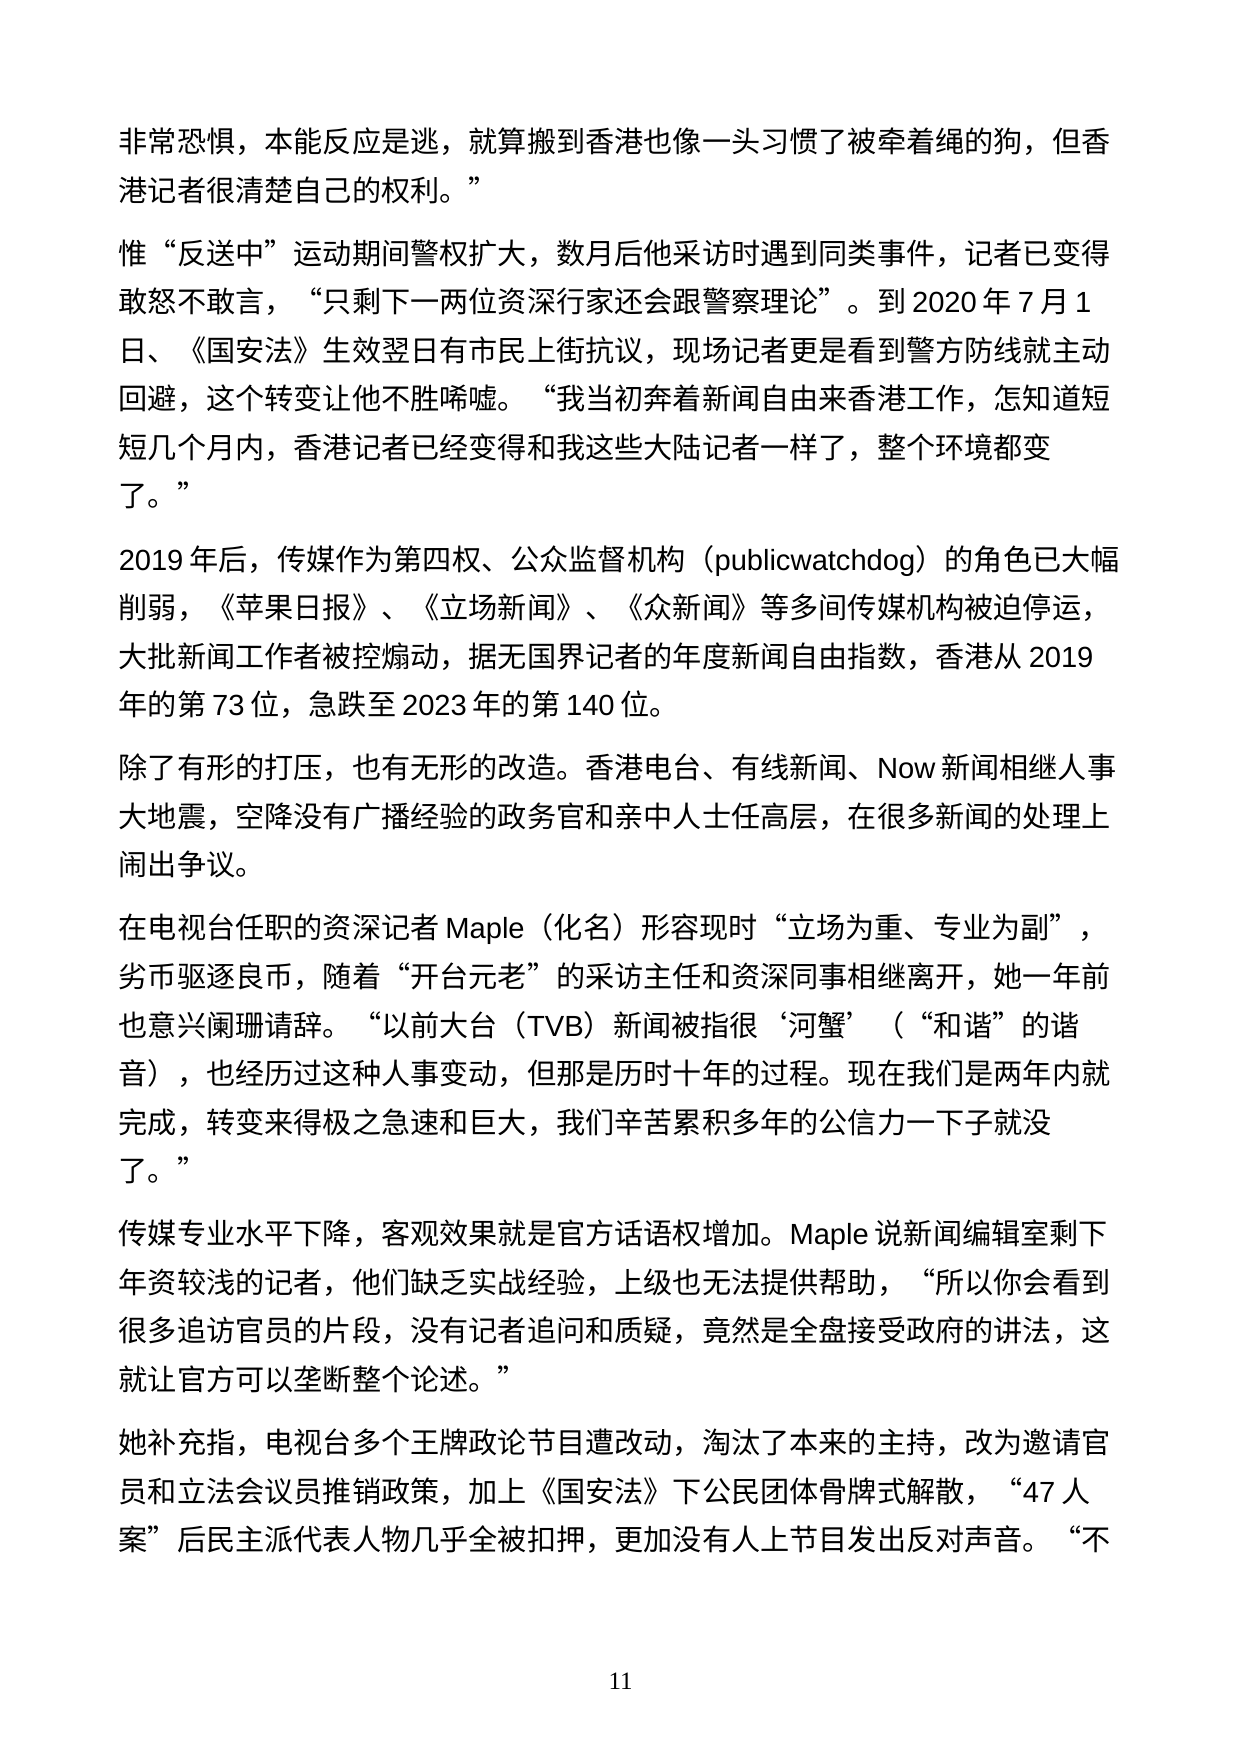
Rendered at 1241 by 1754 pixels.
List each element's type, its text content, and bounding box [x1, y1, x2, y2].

text 2019年后，传媒作为第四权、公众监督机构（publicwatchdog）的角色已大幅削弱，《苹果日报》、《立场新闻》、《众新闻》等多间传媒机构被迫停运，大批新闻工作者被控煽动，据无国界记者的年度新闻自由指数，香港从2019年的第73位，急跌至2023年的第140位。 [118, 536, 1122, 724]
text 除了有形的打压，也有无形的改造。香港电台、有线新闻、Now新闻相继人事大地震，空降没有广播经验的政务官和亲中人士任高层，在很多新闻的处理上闹出争议。 [118, 745, 1122, 884]
text 在电视台任职的资深记者Maple（化名）形容现时“立场为重、专业为副”，劣币驱逐良币，随着“开台元老”的采访主任和资深同事相继离开，她一年前也意兴阑珊请辞。“以前大台（TVB）新闻被指很‘河蟹’（“和谐”的谐音），也经历过这种人事变动，但那是历时十年的过程。现在我们是两年内就完成，转变来得极之急速和巨大，我们辛苦累积多年的公信力一下子就没了。” [118, 905, 1122, 1190]
text 传媒专业水平下降，客观效果就是官方话语权增加。Maple说新闻编辑室剩下年资较浅的记者，他们缺乏实战经验，上级也无法提供帮助，“所以你会看到很多追访官员的片段，没有记者追问和质疑，竟然是全盘接受政府的讲法，这就让官方可以垄断整个论述。” [118, 1211, 1122, 1399]
text 惟“反送中”运动期间警权扩大，数月后他采访时遇到同类事件，记者已变得敢怒不敢言，“只剩下一两位资深行家还会跟警察理论”。到2020年7月1日、《国安法》生效翌日有市民上街抗议，现场记者更是看到警方防线就主动回避，这个转变让他不胜唏嘘。“我当初奔着新闻自由来香港工作，怎知道短短几个月内，香港记者已经变得和我这些大陆记者一样了，整个环境都变了。” [118, 230, 1122, 515]
text 他说运动初期遇到警察拉起“橙带”封锁线，阻止在场记者拍摄。“我先到达，看到橙带就想转身离开，随后一大群香港记者赶到，他们看到橙带全部一起破口大骂，骂警方妨碍新闻自由，警员自知理亏很快就解封让传媒进去。那一瞬间我才醒觉，原来是我有问题，我以前在大陆跑新闻经常被扣留问话，对警察非常恐惧，本能反应是逃，就算搬到香港也像一头习惯了被牵着绳的狗，但香港记者很清楚自己的权利。” [118, 118, 1122, 209]
text 她补充指，电视台多个王牌政论节目遭改动，淘汰了本来的主持，改为邀请官员和立法会议员推销政策，加上《国安法》下公民团体骨牌式解散，“47人案”后民主派代表人物几乎全被扣押，更加没有人上节目发出反对声音。“不 [118, 1419, 1122, 1559]
